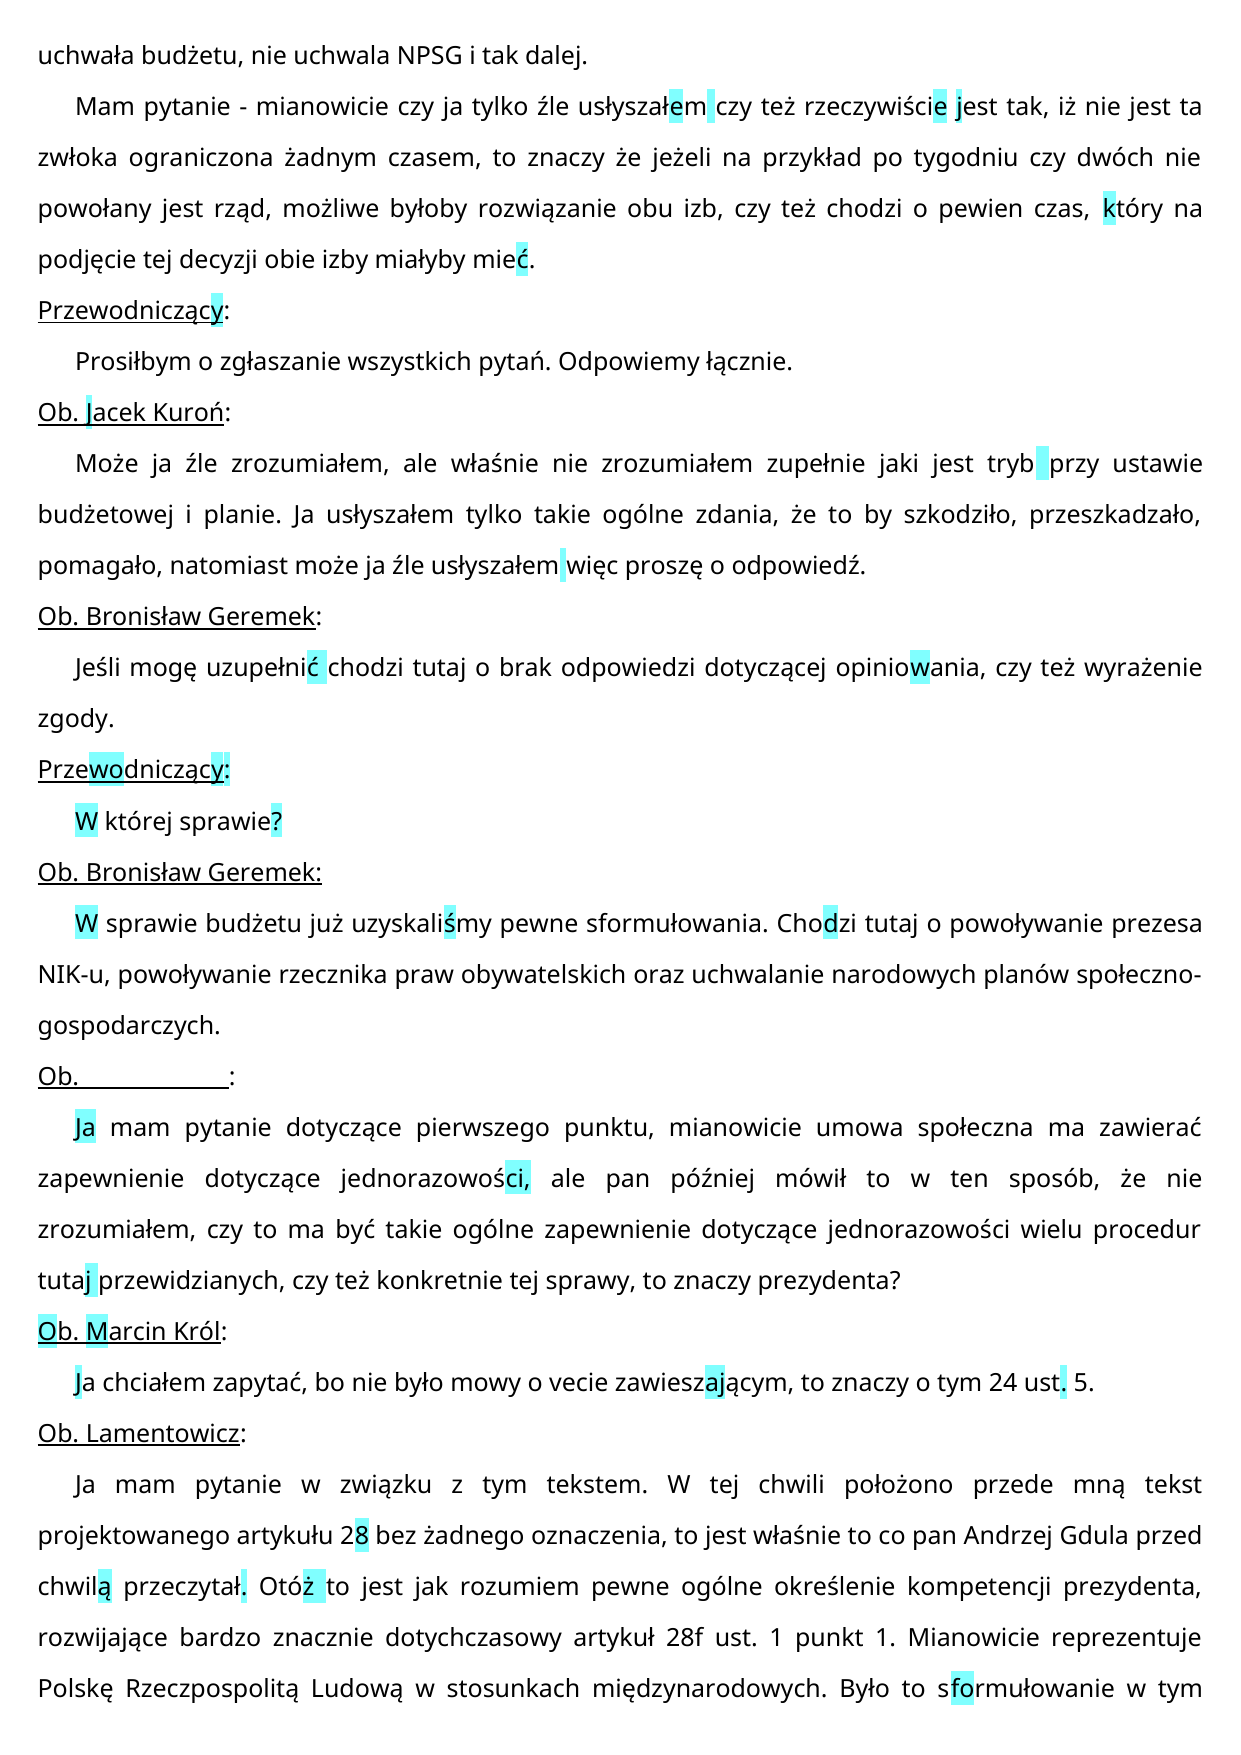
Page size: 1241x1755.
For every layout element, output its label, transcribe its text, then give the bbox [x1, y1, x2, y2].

text Ob. Jacek Kuroń: [37, 395, 1203, 429]
text Ob. Bronisław Geremek: [37, 599, 1203, 633]
text Ja mam pytanie w związku z tym tekstem. W tej chwili położono przede mną tekst projektowanego artykułu 28 bez żadnego oznaczenia, to jest właśnie to co pan Andrzej Gdula przed chwilą przeczytał. Otóż to jest jak rozumiem pewne ogólne określenie kompetencji prezydenta, rozwijające bardzo znacznie dotychczasowy artykuł 28f ust. 1 punkt 1. Mianowicie reprezentuje Polskę Rzeczpospolitą Ludową w stosunkach międzynarodowych. Było to sformułowanie w tym [37, 1467, 1203, 1705]
text Jeśli mogę uzupełnić chodzi tutaj o brak odpowiedzi dotyczącej opiniowania, czy też wyrażenie zgody. [37, 650, 1203, 735]
text Ob. Bronisław Geremek: [37, 854, 1203, 888]
text Prosiłbym o zgłaszanie wszystkich pytań. Odpowiemy łącznie. [37, 344, 1203, 378]
text W sprawie budżetu już uzyskaliśmy pewne sformułowania. Chodzi tutaj o powoływanie prezesa NIK-u, powoływanie rzecznika praw obywatelskich oraz uchwalanie narodowych planów społeczno-gospodarczych. [37, 905, 1203, 1041]
text Ob. Lamentowicz: [37, 1416, 1203, 1450]
text Ja mam pytanie dotyczące pierwszego punktu, mianowicie umowa społeczna ma zawierać zapewnienie dotyczące jednorazowości, ale pan później mówił to w ten sposób, że nie zrozumiałem, czy to ma być takie ogólne zapewnienie dotyczące jednorazowości wielu procedur tutaj przewidzianych, czy też konkretnie tej sprawy, to znaczy prezydenta? [37, 1109, 1203, 1297]
text uchwała budżetu, nie uchwala NPSG i tak dalej. [37, 37, 1203, 72]
text Ob. : [37, 1058, 1203, 1092]
text Może ja źle zrozumiałem, ale właśnie nie zrozumiałem zupełnie jaki jest tryb przy ustawie budżetowej i planie. Ja usłyszałem tylko takie ogólne zdania, że to by szkodziło, przeszkadzało, pomagało, natomiast może ja źle usłyszałem więc proszę o odpowiedź. [37, 446, 1203, 582]
text Przewodniczący: [37, 752, 1203, 786]
text Ja chciałem zapytać, bo nie było mowy o vecie zawieszającym, to znaczy o tym 24 ust. 5. [37, 1364, 1203, 1399]
text Mam pytanie - mianowicie czy ja tylko źle usłyszałem czy też rzeczywiście jest tak, iż nie jest ta zwłoka ograniczona żadnym czasem, to znaczy że jeżeli na przykład po tygodniu czy dwóch nie powołany jest rząd, możliwe byłoby rozwiązanie obu izb, czy też chodzi o pewien czas, który na podjęcie tej decyzji obie izby miałyby mieć. [37, 88, 1203, 276]
text Przewodniczący: [37, 293, 1203, 327]
text Ob. Marcin Król: [37, 1313, 1203, 1348]
text W której sprawie? [37, 803, 1203, 837]
